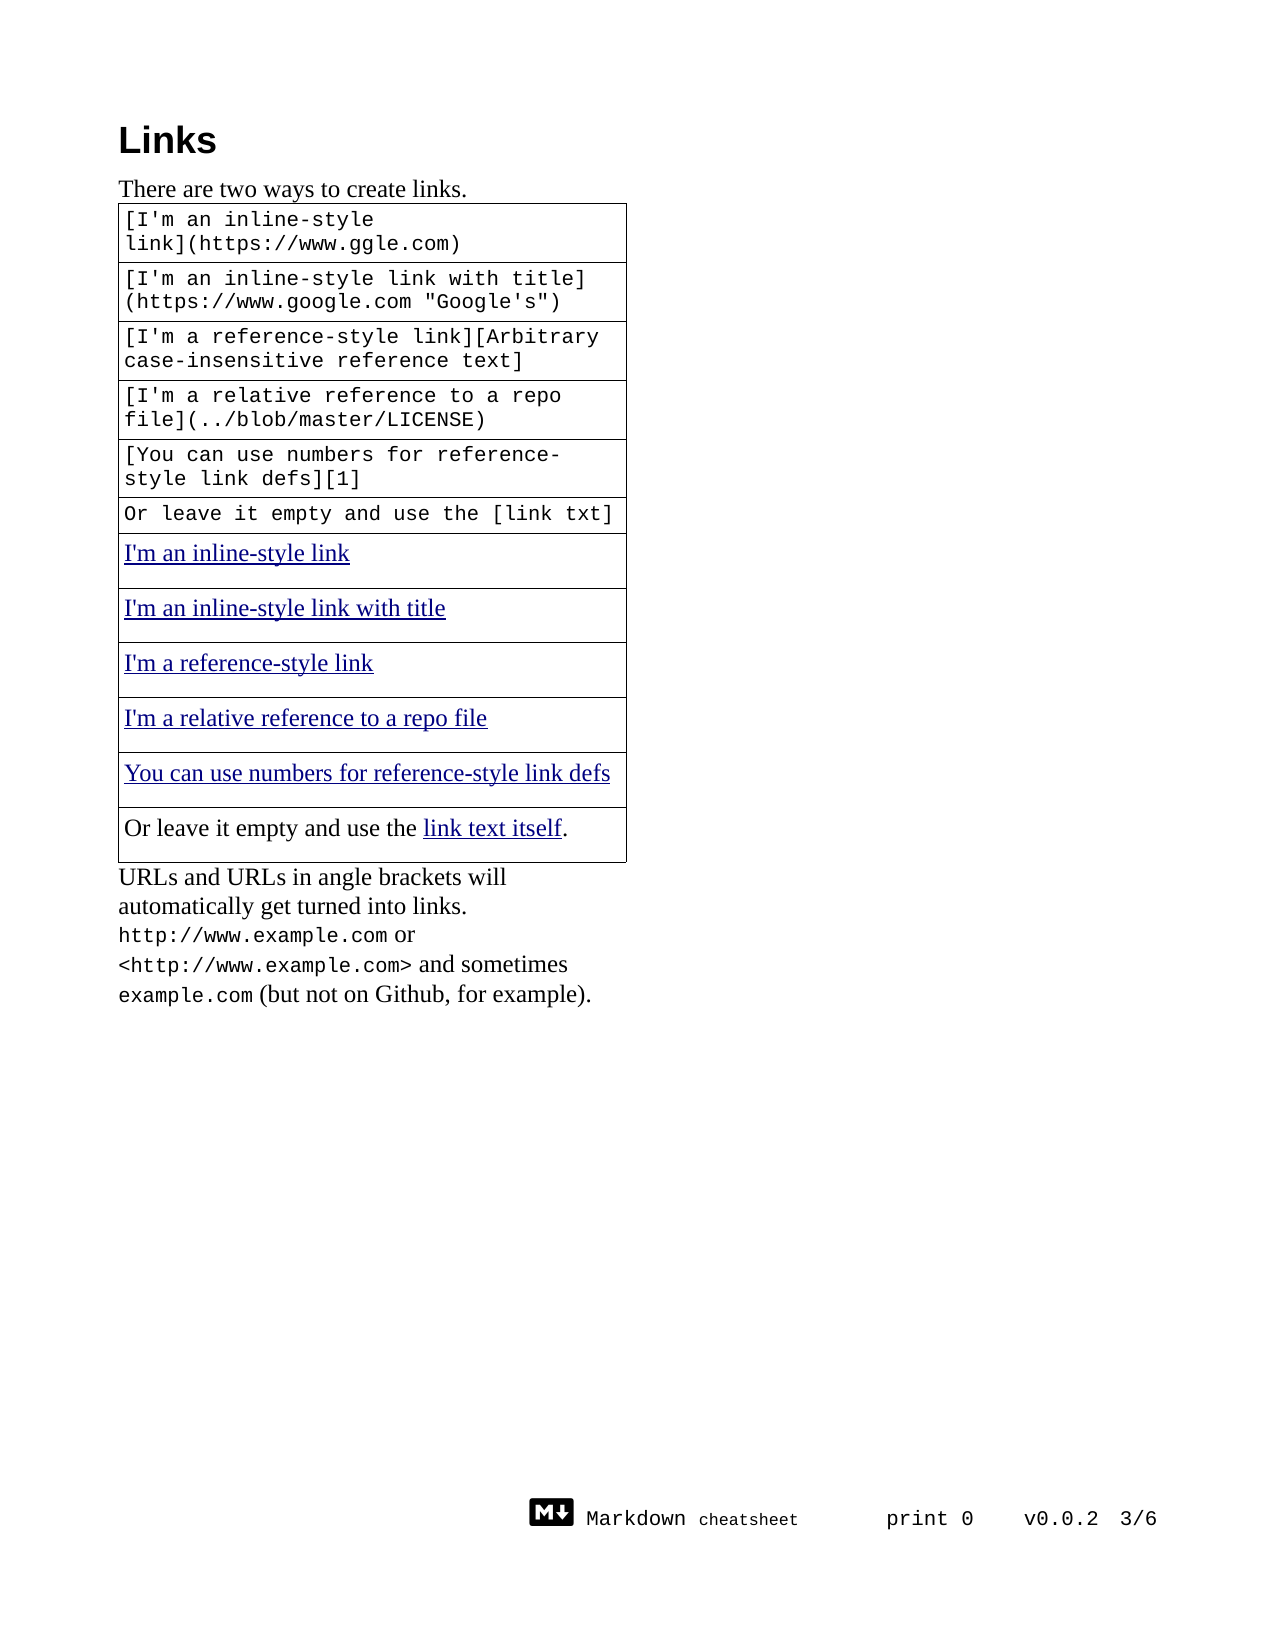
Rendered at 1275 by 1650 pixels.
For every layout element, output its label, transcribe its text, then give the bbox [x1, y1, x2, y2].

table_cell You can use numbers for reference-style link defs [119, 753, 626, 807]
table_cell I'm a reference-style link [119, 643, 626, 697]
table_cell [I'm a relative reference to a repo file](../blob/master/LICENSE) [119, 381, 626, 438]
table_cell [You can use numbers for reference-style link defs][1] [119, 440, 626, 497]
table_cell Or leave it empty and use the link text itself. [119, 808, 626, 862]
table_cell [I'm a reference-style link][Arbitrary case-insensitive reference text] [119, 322, 626, 379]
table_cell Or leave it empty and use the [link txt] [119, 498, 626, 532]
text There are two ways to create links. [118, 174, 626, 203]
text URLs and URLs in angle brackets will automatically get turned into links. [118, 863, 626, 919]
text example.com (but not on Github, for example). [118, 979, 626, 1008]
text http://www.example.com or <http://www.example.com> and sometimes [118, 919, 626, 979]
table_cell I'm an inline-style link with title [119, 589, 626, 642]
subtitle Links [118, 118, 626, 162]
picture [529, 1498, 574, 1526]
table_cell I'm an inline-style link [119, 534, 626, 587]
table_header [I'm an inline-style link](https://www.ggle.com) [119, 204, 626, 262]
table_cell [I'm an inline-style link with title](https://www.google.com "Google's") [119, 263, 626, 321]
table_cell I'm a relative reference to a repo file [119, 698, 626, 752]
